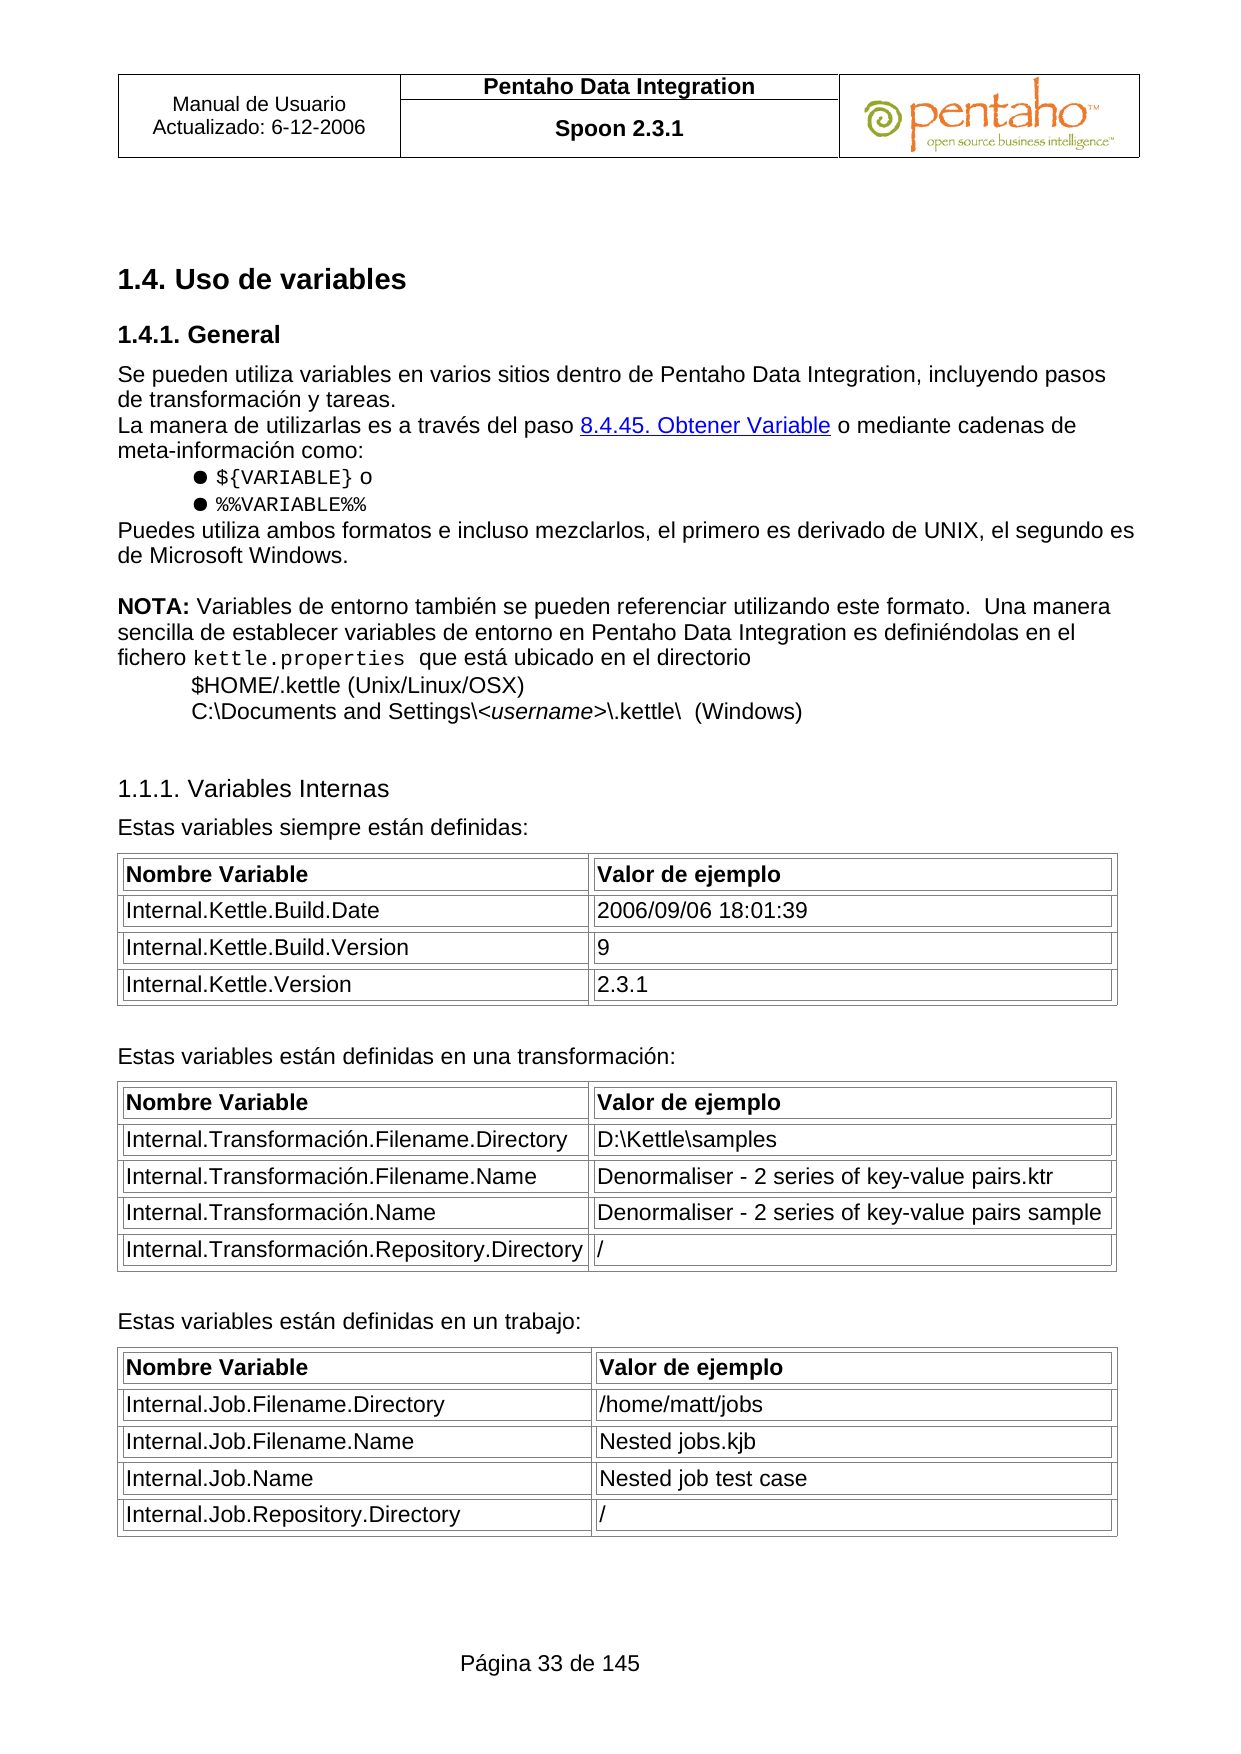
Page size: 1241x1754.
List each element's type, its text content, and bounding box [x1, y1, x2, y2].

subtitle General [117, 321, 1137, 349]
table_header Valor de ejemplo [589, 854, 1117, 895]
table_header Nombre Variable [118, 1082, 588, 1124]
table_cell / [589, 1235, 1116, 1271]
table_cell Internal.Job.Repository.Directory [118, 1500, 591, 1536]
table_header Valor de ejemplo [589, 1082, 1116, 1124]
table_cell / [592, 1500, 1117, 1536]
list ${VARIABLE} o [191, 463, 1137, 491]
table_cell Internal.Job.Name [118, 1463, 591, 1499]
table_cell Nested jobs.kjb [592, 1427, 1117, 1462]
text Estas variables están definidas en un trabajo: [117, 1309, 1137, 1334]
table_cell Internal.Job.Filename.Name [118, 1427, 591, 1462]
table_cell Nested job test case [592, 1463, 1117, 1499]
table_cell /home/matt/jobs [592, 1390, 1117, 1426]
table_cell Denormaliser - 2 series of key-value pairs.ktr [589, 1161, 1116, 1197]
table_cell 2.3.1 [589, 970, 1117, 1005]
text C:\Documents and Settings\<username>\.kettle\ (Windows) [117, 698, 1137, 724]
table_header Nombre Variable [118, 854, 588, 895]
text Se pueden utiliza variables en varios sitios dentro de Pentaho Data Integration, incluyendo pasos de transformación y tareas. [117, 361, 1137, 412]
subtitle Uso de variables [117, 263, 1137, 296]
table_cell Internal.Transformación.Repository.Directory [118, 1235, 588, 1271]
table_cell Internal.Kettle.Build.Date [118, 896, 588, 932]
table_cell 2006/09/06 18:01:39 [589, 896, 1117, 932]
table_cell Internal.Transformación.Filename.Name [118, 1161, 588, 1197]
text $HOME/.kettle (Unix/Linux/OSX) [117, 673, 1137, 698]
table_cell Internal.Transformación.Filename.Directory [118, 1125, 588, 1160]
table_cell Denormaliser - 2 series of key-value pairs sample [589, 1198, 1116, 1234]
text Estas variables siempre están definidas: [117, 815, 1137, 840]
text La manera de utilizarlas es a través del paso 8.4.45. Obtener Variable o mediante cadenas de meta-información como: [117, 412, 1137, 463]
text NOTA: Variables de entorno también se pueden referenciar utilizando este formato. Una manera sencilla de establecer variables de entorno en Pentaho Data Integration es definiéndolas en el fichero kettle.properties que está ubicado en el directorio [117, 594, 1137, 673]
table_cell Internal.Kettle.Build.Version [118, 933, 588, 969]
table_cell Internal.Job.Filename.Directory [118, 1390, 591, 1426]
subtitle Variables Internas [117, 774, 1137, 802]
text Estas variables están definidas en una transformación: [117, 1043, 1137, 1069]
table_header Nombre Variable [118, 1348, 591, 1389]
text Puedes utiliza ambos formatos e incluso mezclarlos, el primero es derivado de UNIX, el segundo es de Microsoft Windows. [117, 517, 1137, 568]
table_cell D:\Kettle\samples [589, 1125, 1116, 1160]
table_cell 9 [589, 933, 1117, 969]
table_header Valor de ejemplo [592, 1348, 1117, 1389]
table_cell Internal.Transformación.Name [118, 1198, 588, 1234]
table_cell Internal.Kettle.Version [118, 970, 588, 1005]
list %%VARIABLE%% [191, 491, 1137, 517]
